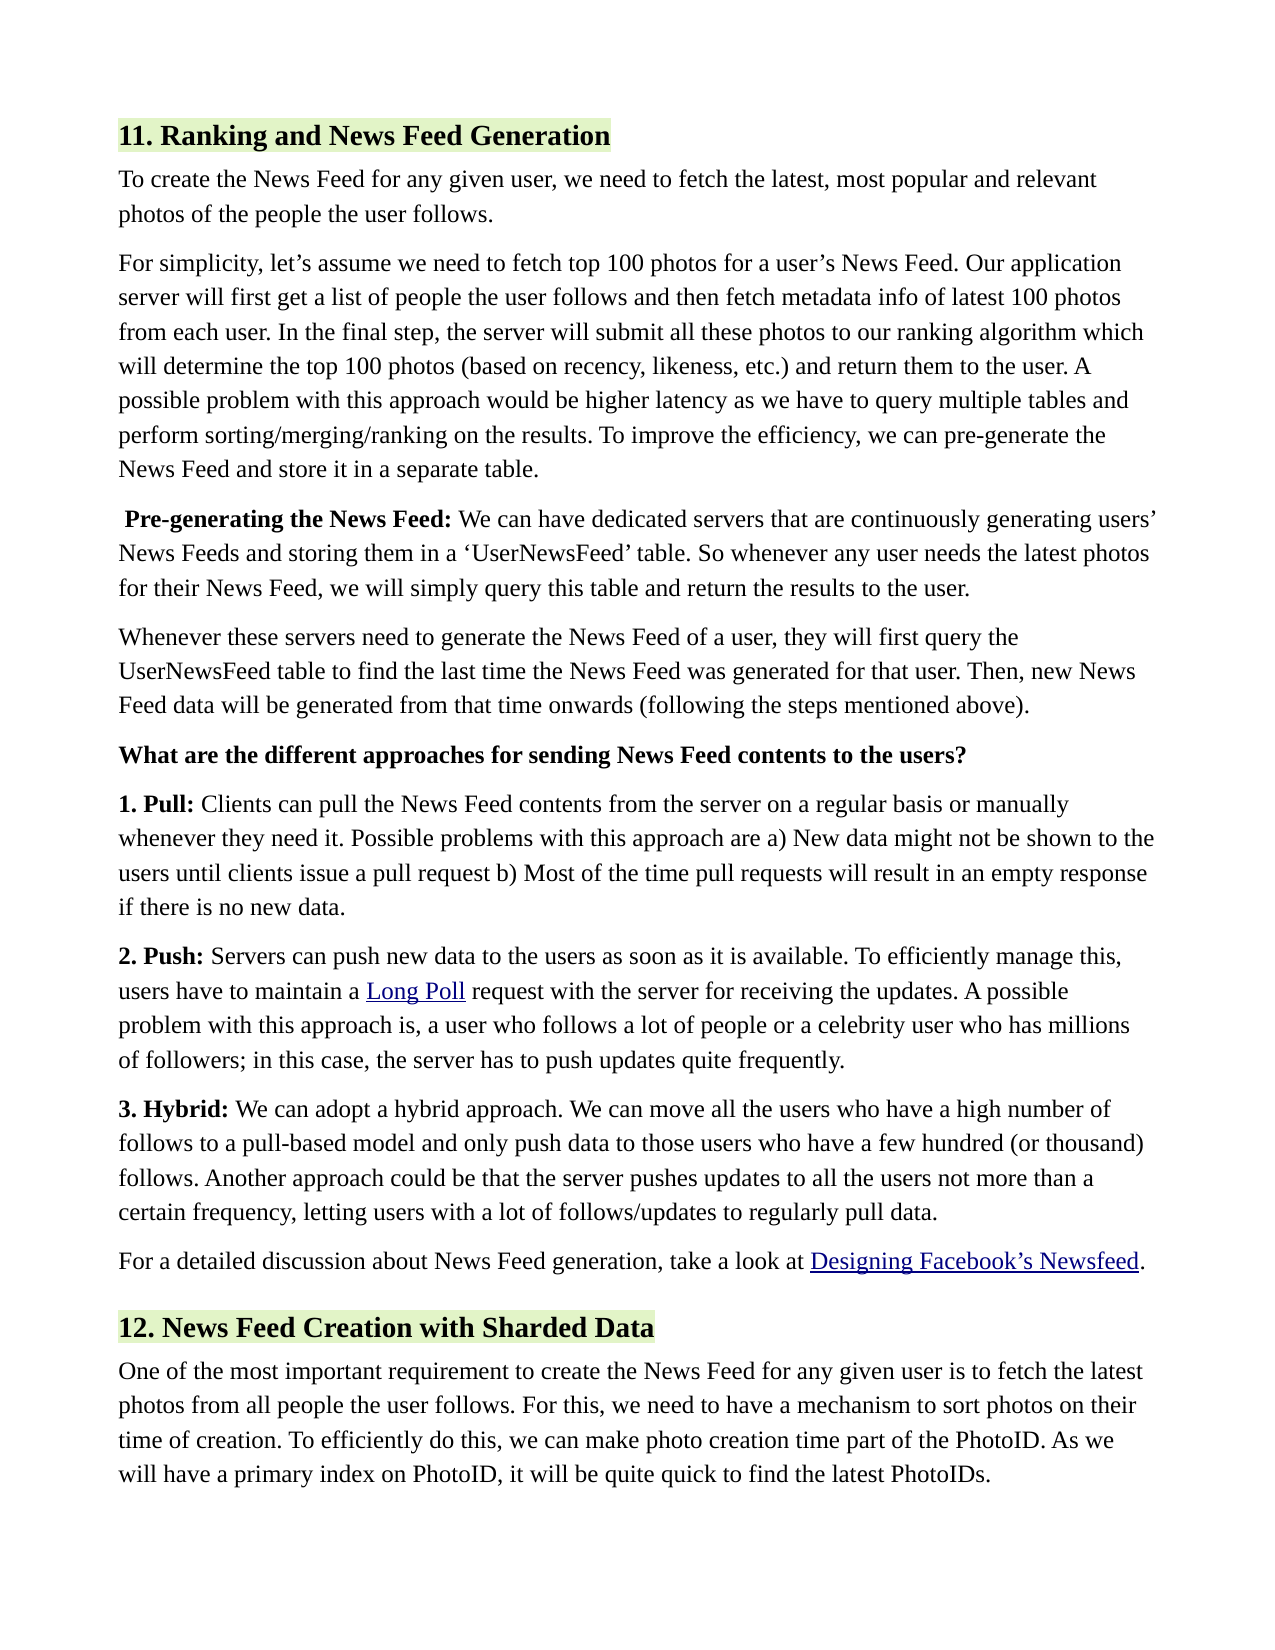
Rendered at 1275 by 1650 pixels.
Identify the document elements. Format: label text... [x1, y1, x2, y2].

subtitle 11. Ranking and News Feed Generation [118, 118, 1157, 152]
text For simplicity, let’s assume we need to fetch top 100 photos for a user’s News Feed. Our application server will first get a list of people the user follows and then fetch metadata info of latest 100 photos from each user. In the final step, the server will submit all these photos to our ranking algorithm which will determine the top 100 photos (based on recency, likeness, etc.) and return them to the user. A possible problem with this approach would be higher latency as we have to query multiple tables and perform sorting/merging/ranking on the results. To improve the efficiency, we can pre-generate the News Feed and store it in a separate table. [118, 248, 1157, 483]
text 3. Hybrid: We can adopt a hybrid approach. We can move all the users who have a high number of follows to a pull-based model and only push data to those users who have a few hundred (or thousand) follows. Another approach could be that the server pushes updates to all the users not more than a certain frequency, letting users with a lot of follows/updates to regularly pull data. [118, 1094, 1157, 1226]
text Whenever these servers need to generate the News Feed of a user, they will first query the UserNewsFeed table to find the last time the News Feed was generated for that user. Then, new News Feed data will be generated from that time onwards (following the steps mentioned above). [118, 622, 1157, 719]
text For a detailed discussion about News Feed generation, take a look at Designing Facebook’s Newsfeed. [118, 1246, 1157, 1275]
text 2. Push: Servers can push new data to the users as soon as it is available. To efficiently manage this, users have to maintain a Long Poll request with the server for receiving the updates. A possible problem with this approach is, a user who follows a lot of people or a celebrity user who has millions of followers; in this case, the server has to push updates quite frequently. [118, 941, 1157, 1073]
subtitle 12. News Feed Creation with Sharded Data [118, 1310, 1157, 1343]
text Pre-generating the News Feed: We can have dedicated servers that are continuously generating users’ News Feeds and storing them in a ‘UserNewsFeed’ table. So whenever any user needs the latest photos for their News Feed, we will simply query this table and return the results to the user. [118, 504, 1157, 601]
text What are the different approaches for sending News Feed contents to the users? [118, 740, 1157, 768]
text One of the most important requirement to create the News Feed for any given user is to fetch the latest photos from all people the user follows. For this, we need to have a mechanism to sort photos on their time of creation. To efficiently do this, we can make photo creation time part of the PhotoID. As we will have a primary index on PhotoID, it will be quite quick to find the latest PhotoIDs. [118, 1356, 1157, 1488]
text To create the News Feed for any given user, we need to fetch the latest, most popular and relevant photos of the people the user follows. [118, 164, 1157, 227]
text 1. Pull: Clients can pull the News Feed contents from the server on a regular basis or manually whenever they need it. Possible problems with this approach are a) New data might not be shown to the users until clients issue a pull request b) Most of the time pull requests will result in an empty response if there is no new data. [118, 789, 1157, 921]
